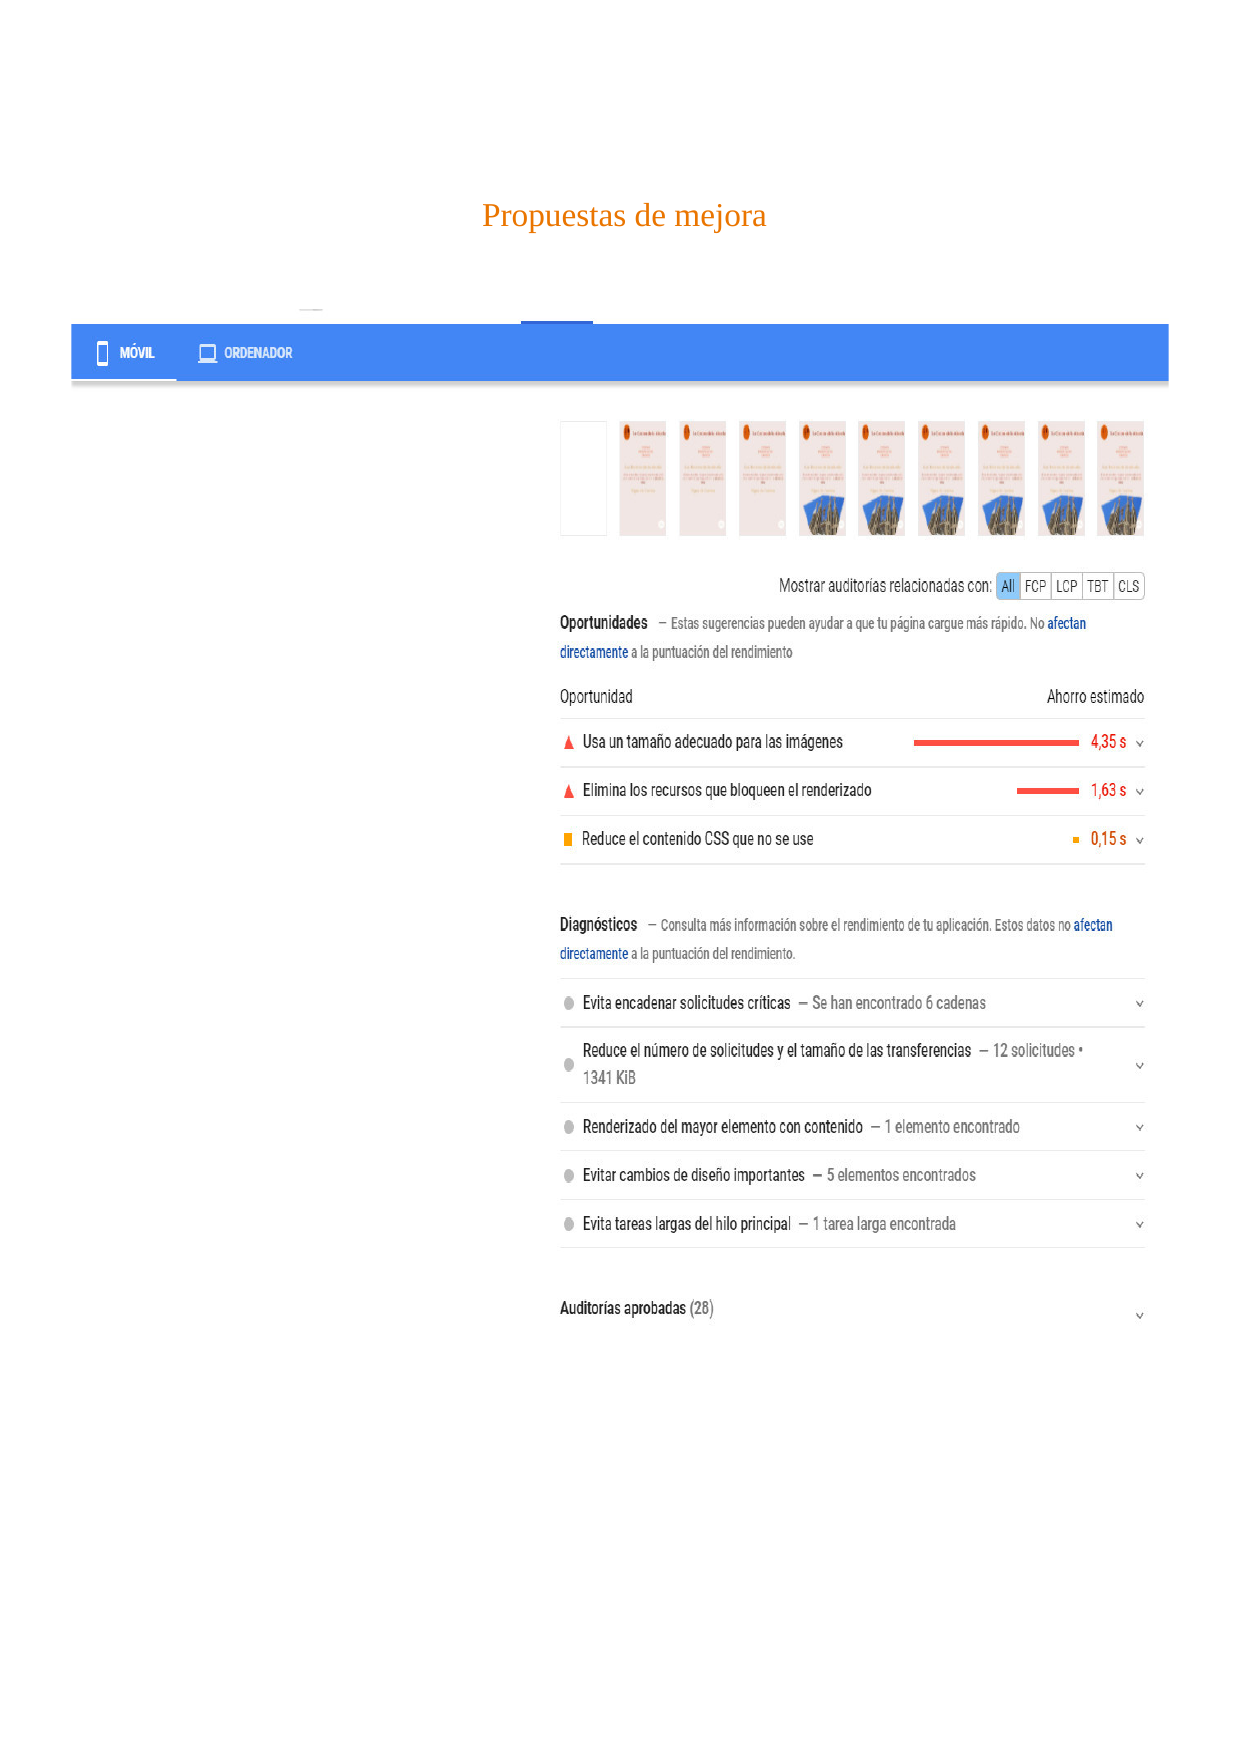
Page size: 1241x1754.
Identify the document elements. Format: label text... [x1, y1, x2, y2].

picture [71, 309, 1169, 1375]
text Propuestas de mejora [118, 195, 1122, 233]
